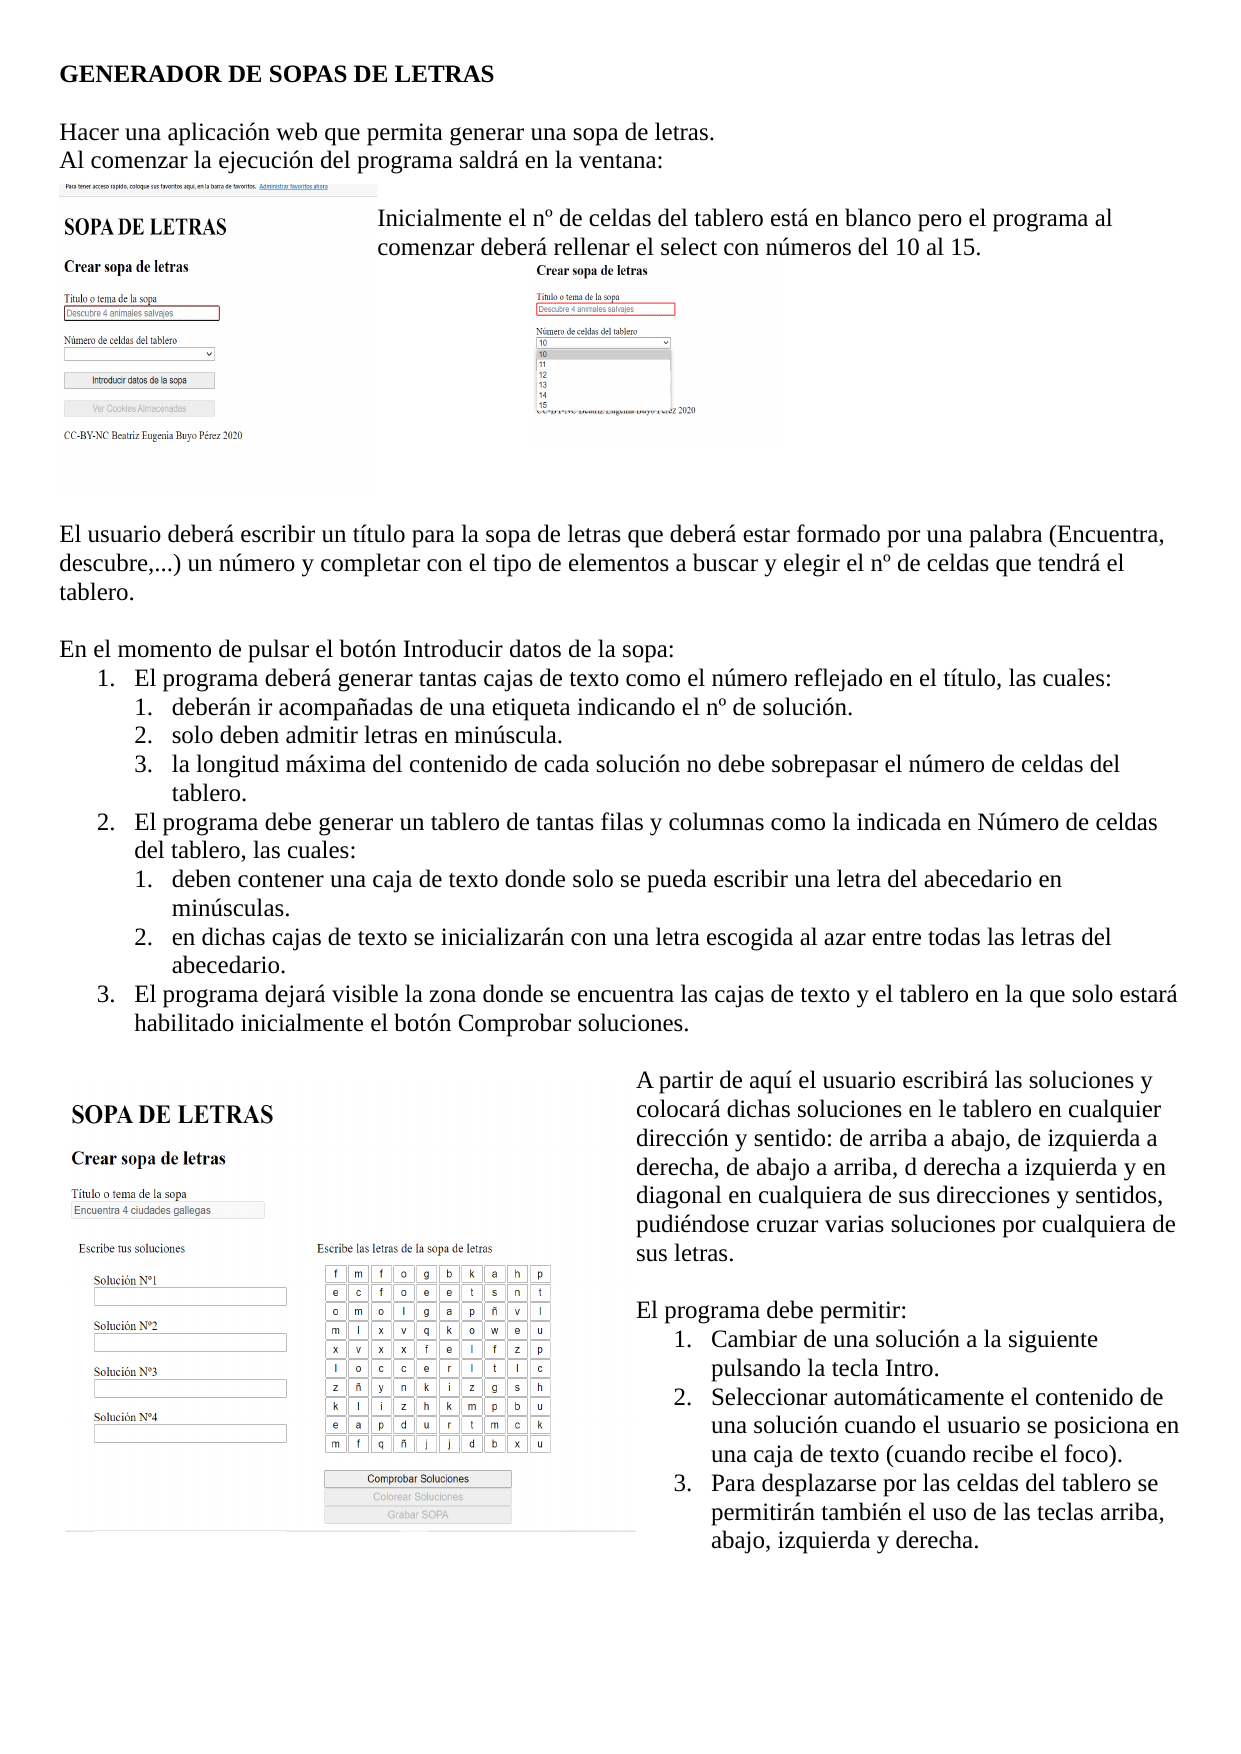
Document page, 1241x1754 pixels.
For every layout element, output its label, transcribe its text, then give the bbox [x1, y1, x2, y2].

list deberán ir acompañadas de una etiqueta indicando el nº de solución. [134, 692, 1181, 720]
text Al comenzar la ejecución del programa saldrá en la ventana: [59, 145, 1181, 174]
text En el momento de pulsar el botón Introducir datos de la sopa: [59, 634, 1181, 663]
list en dichas cajas de texto se inicializarán con una letra escogida al azar entre todas las letras del abecedario. [134, 922, 1181, 979]
list Cambiar de una solución a la siguiente pulsando la tecla Intro. [97, 1324, 1181, 1382]
text El programa debe permitir: [66, 1295, 1181, 1324]
list Para desplazarse por las celdas del tablero se permitirán también el uso de las teclas arriba, abajo, izquierda y derecha. [97, 1468, 1181, 1554]
list deben contener una caja de texto donde solo se pueda escribir una letra del abecedario en minúsculas. [134, 864, 1181, 922]
list solo deben admitir letras en minúscula. [134, 720, 1181, 749]
text El usuario deberá escribir un título para la sopa de letras que deberá estar formado por una palabra (Encuentra, descubre,...) un número y completar con el tipo de elementos a buscar y elegir el nº de celdas que tendrá el tablero. [59, 519, 1181, 605]
text GENERADOR DE SOPAS DE LETRAS [59, 59, 1181, 88]
text A partir de aquí el usuario escribirá las soluciones y colocará dichas soluciones en le tablero en cualquier dirección y sentido: de arriba a abajo, de izquierda a derecha, de abajo a arriba, d derecha a izquierda y en diagonal en cualquiera de sus direcciones y sentidos, pudiéndose cruzar varias soluciones por cualquiera de sus letras. [59, 1065, 1181, 1267]
list la longitud máxima del contenido de cada solución no debe sobrepasar el número de celdas del tablero. [134, 749, 1181, 807]
text Hacer una aplicación web que permita generar una sopa de letras. [59, 117, 1181, 145]
list El programa dejará visible la zona donde se encuentra las cajas de texto y el tablero en la que solo estará habilitado inicialmente el botón Comprobar soluciones. [97, 979, 1181, 1037]
list Seleccionar automáticamente el contenido de una solución cuando el usuario se posiciona en una caja de texto (cuando recibe el foco). [97, 1382, 1181, 1468]
list El programa debe generar un tablero de tantas filas y columnas como la indicada en Número de celdas del tablero, las cuales: [97, 807, 1181, 864]
list El programa deberá generar tantas cajas de texto como el número reflejado en el título, las cuales: [97, 663, 1181, 692]
text Inicialmente el nº de celdas del tablero está en blanco pero el programa al comenzar deberá rellenar el select con números del 10 al 15. [60, 203, 1181, 260]
